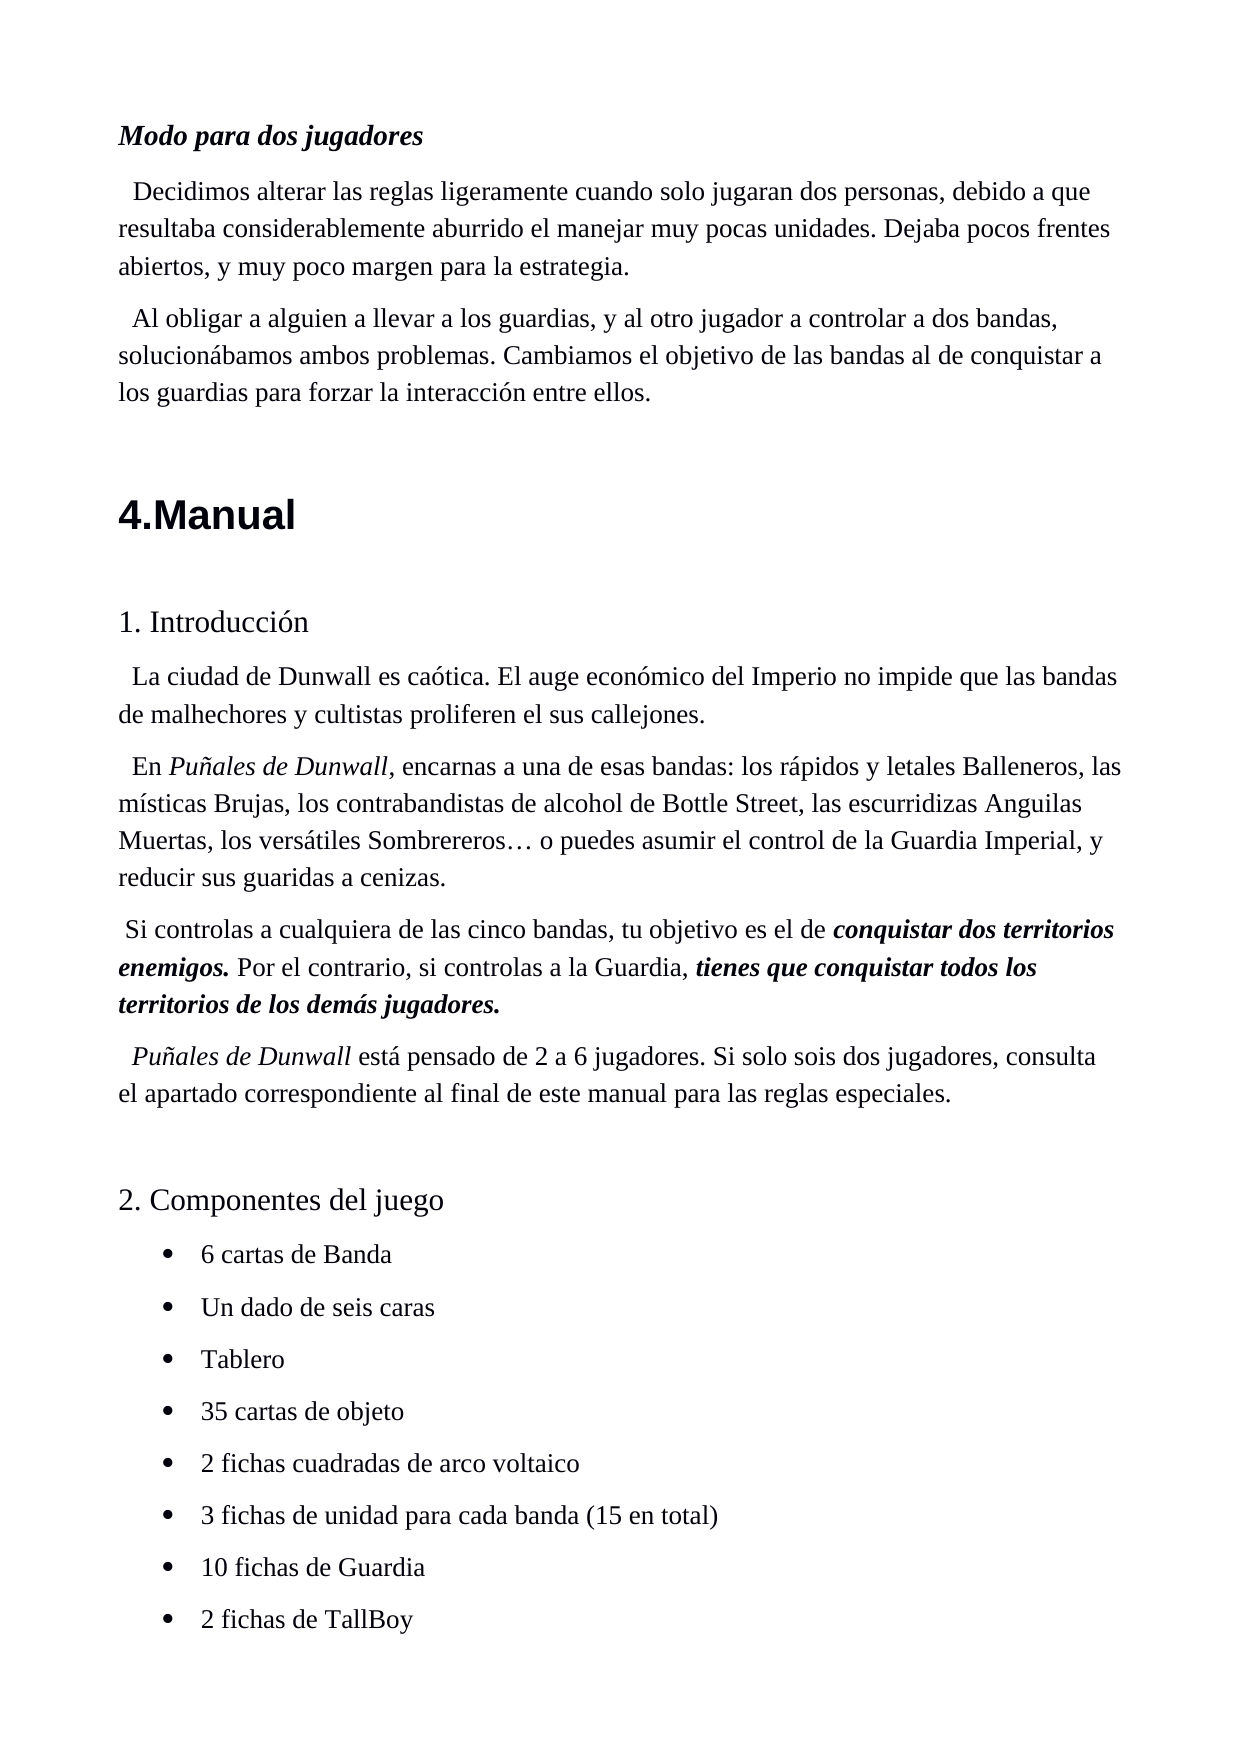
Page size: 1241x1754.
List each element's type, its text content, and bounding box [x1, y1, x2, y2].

text Al obligar a alguien a llevar a los guardias, y al otro jugador a controlar a dos bandas, solucionábamos ambos problemas. Cambiamos el objetivo de las bandas al de conquistar a los guardias para forzar la interacción entre ellos. [118, 302, 1122, 407]
list Tablero [163, 1343, 1122, 1374]
text Puñales de Dunwall está pensado de 2 a 6 jugadores. Si solo sois dos jugadores, consulta el apartado correspondiente al final de este manual para las reglas especiales. [118, 1040, 1122, 1108]
text 1. Introducción [118, 603, 1122, 639]
list 2 fichas de TallBoy [163, 1603, 1122, 1634]
text Si controlas a cualquiera de las cinco bandas, tu objetivo es el de conquistar dos territorios enemigos. Por el contrario, si controlas a la Guardia, tienes que conquistar todos los territorios de los demás jugadores. [118, 913, 1122, 1019]
text Decidimos alterar las reglas ligeramente cuando solo jugaran dos personas, debido a que resultaba considerablemente aburrido el manejar muy pocas unidades. Dejaba pocos frentes abiertos, y muy poco margen para la estrategia. [118, 173, 1122, 281]
subtitle 4.Manual [118, 491, 1122, 538]
list Un dado de seis caras [163, 1291, 1122, 1322]
text Modo para dos jugadores [118, 118, 1122, 152]
text 2. Componentes del juego [118, 1181, 1122, 1217]
list 35 cartas de objeto [163, 1395, 1122, 1426]
text La ciudad de Dunwall es caótica. El auge económico del Imperio no impide que las bandas de malhechores y cultistas proliferen el sus callejones. [118, 661, 1122, 729]
list 3 fichas de unidad para cada banda (15 en total) [163, 1499, 1122, 1530]
list 10 fichas de Guardia [163, 1551, 1122, 1582]
text En Puñales de Dunwall, encarnas a una de esas bandas: los rápidos y letales Balleneros, las místicas Brujas, los contrabandistas de alcohol de Bottle Street, las escurridizas Anguilas Muertas, los versátiles Sombrereros… o puedes asumir el control de la Guardia Imperial, y reducir sus guaridas a cenizas. [118, 750, 1122, 893]
list 2 fichas cuadradas de arco voltaico [163, 1447, 1122, 1478]
list 6 cartas de Banda [163, 1239, 1122, 1270]
